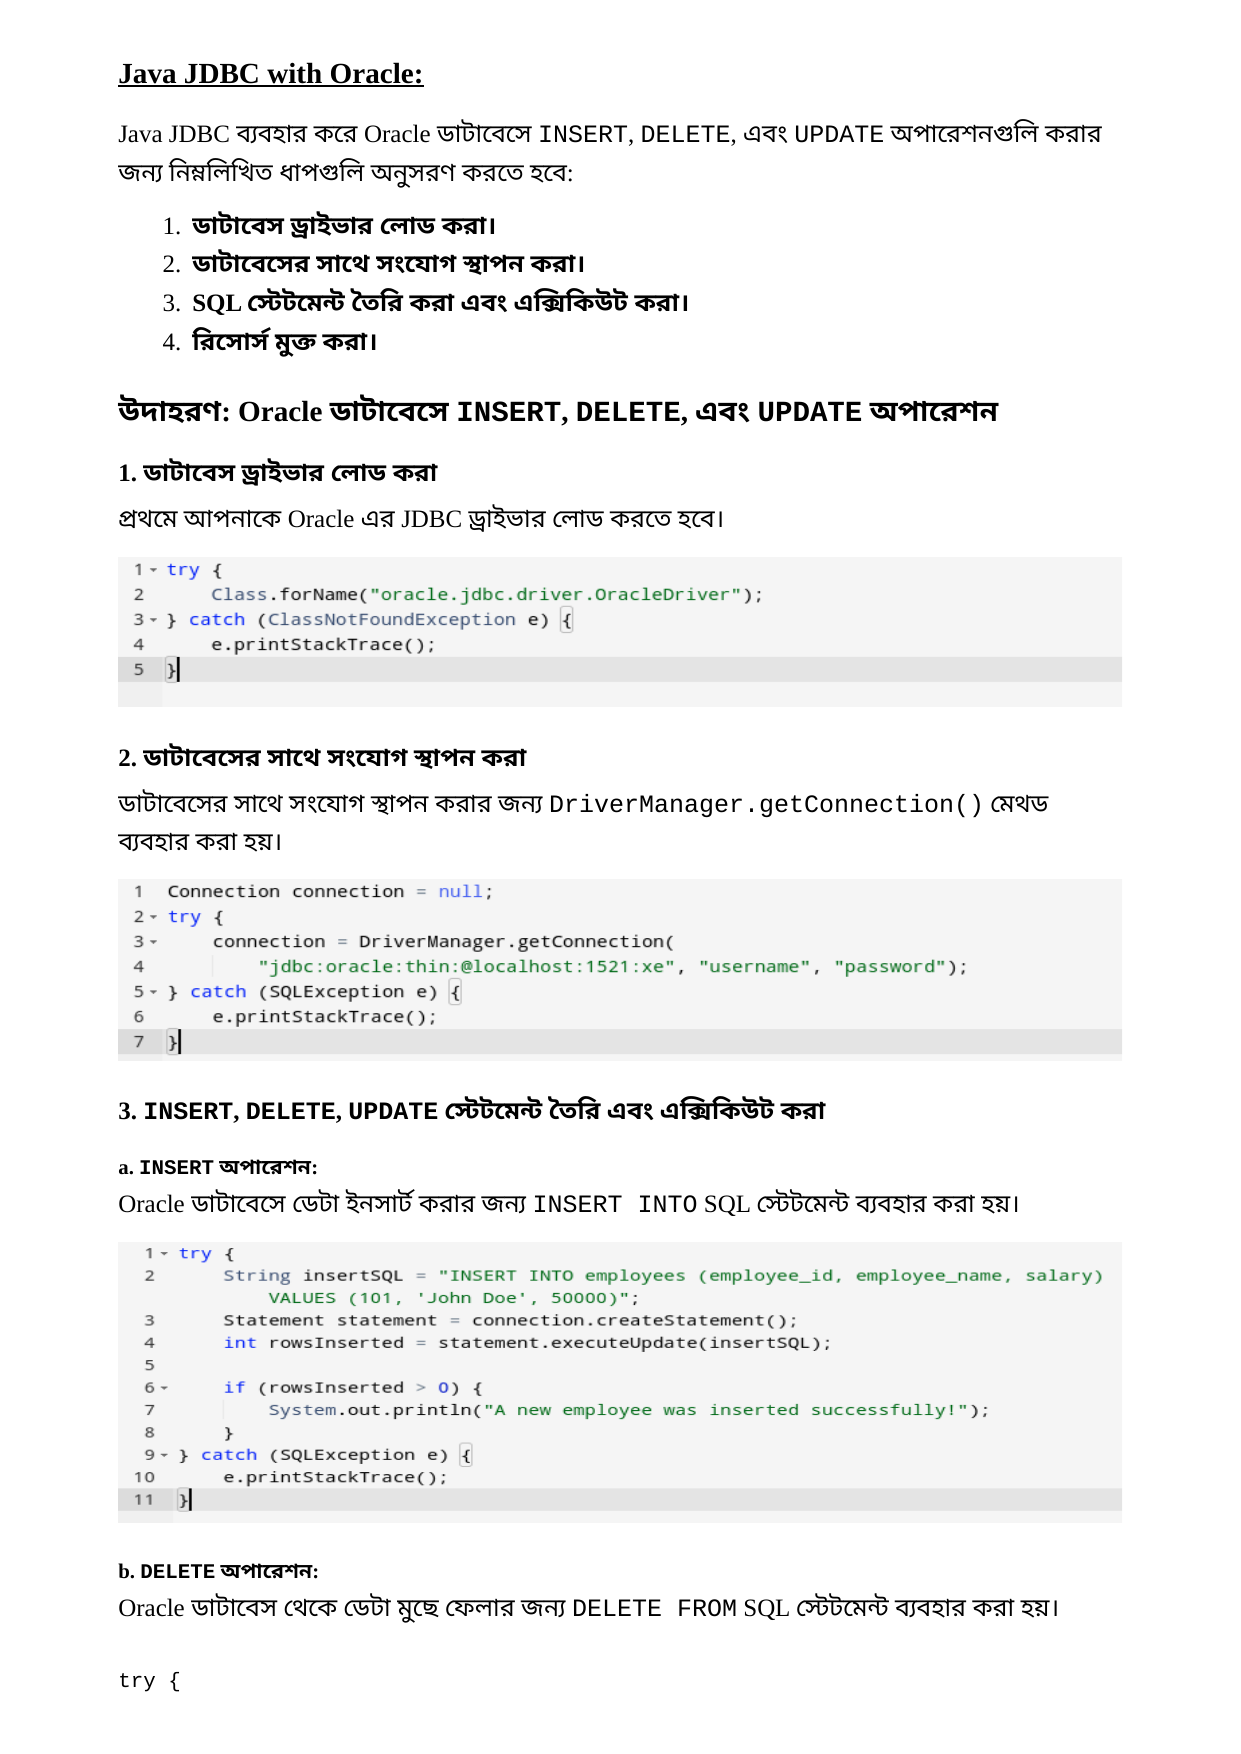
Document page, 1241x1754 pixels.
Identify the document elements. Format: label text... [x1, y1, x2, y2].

text ডাটাবেসের সাথে সংযোগ স্থাপন করার জন্য DriverManager.getConnection() মেথড ব্যবহার করা হয়। [118, 789, 1122, 860]
list ডাটাবেস ড্রাইভার লোড করা। [162, 211, 1122, 244]
text Java JDBC with Oracle: [118, 56, 1122, 90]
subtitle 2. ডাটাবেসের সাথে সংযোগ স্থাপন করা [118, 743, 1122, 777]
list SQL স্টেটমেন্ট তৈরি করা এবং এক্সিকিউট করা। [162, 288, 1122, 322]
subtitle 3. INSERT, DELETE, UPDATE স্টেটমেন্ট তৈরি এবং এক্সিকিউট করা [118, 1096, 1122, 1130]
picture [118, 557, 1123, 707]
text Oracle ডাটাবেস থেকে ডেটা মুছে ফেলার জন্য DELETE FROM SQL স্টেটমেন্ট ব্যবহার করা হয়। [118, 1593, 1122, 1627]
list রিসোর্স মুক্ত করা। [162, 327, 1122, 360]
text Java JDBC ব্যবহার করে Oracle ডাটাবেসে INSERT, DELETE, এবং UPDATE অপারেশনগুলি করার জন্য নিম্নলিখিত ধাপগুলি অনুসরণ করতে হবে: [118, 119, 1122, 191]
text প্রথমে আপনাকে Oracle এর JDBC ড্রাইভার লোড করতে হবে। [118, 504, 1122, 538]
picture [118, 1242, 1123, 1523]
list ডাটাবেসের সাথে সংযোগ স্থাপন করা। [162, 249, 1122, 283]
text try { [118, 1670, 1122, 1694]
subtitle উদাহরণ: Oracle ডাটাবেসে INSERT, DELETE, এবং UPDATE অপারেশন [118, 394, 1122, 433]
picture [118, 879, 1123, 1061]
subtitle 1. ডাটাবেস ড্রাইভার লোড করা [118, 458, 1122, 492]
text Oracle ডাটাবেসে ডেটা ইনসার্ট করার জন্য INSERT INTO SQL স্টেটমেন্ট ব্যবহার করা হয়। [118, 1189, 1122, 1223]
subtitle a. INSERT অপারেশন: [118, 1155, 1122, 1183]
subtitle b. DELETE অপারেশন: [118, 1559, 1122, 1587]
